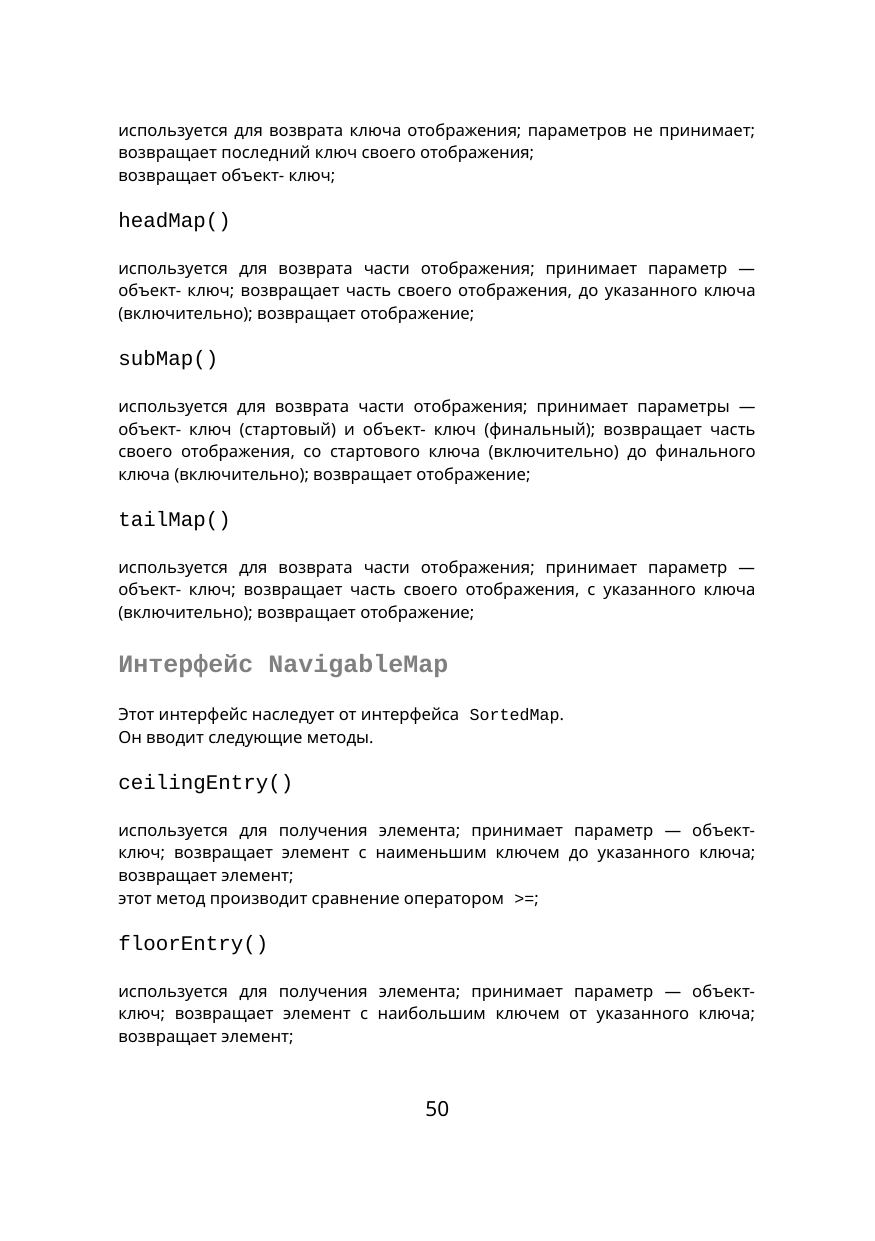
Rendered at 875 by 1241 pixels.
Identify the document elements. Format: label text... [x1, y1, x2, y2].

text subMap() [118, 348, 756, 372]
text возвращает объект- ключ; [118, 163, 756, 186]
text Этот интерфейс наследует от интерфейса SortedMap. [118, 703, 756, 726]
text используется для возврата части отображения; принимает параметр — объект- ключ; возвращает часть своего отображения, с указанного ключа (включительно); возвращает отображение; [118, 555, 756, 623]
text этот метод производит сравнение оператором >=; [118, 886, 756, 909]
text Он вводит следующие методы. [118, 726, 756, 748]
text используется для возврата ключа отображения; параметров не принимает; возвращает последний ключ своего отображения; [118, 118, 756, 163]
text ceilingEntry() [118, 772, 756, 796]
text используется для возврата части отображения; принимает параметр — объект- ключ; возвращает часть своего отображения, до указанного ключа (включительно); возвращает отображение; [118, 256, 756, 324]
text используется для возврата части отображения; принимает параметры — объект- ключ (стартовый) и объект- ключ (финальный); возвращает часть своего отображения, со стартового ключа (включительно) до финального ключа (включительно); возвращает отображение; [118, 394, 756, 485]
text используется для получения элемента; принимает параметр — объект- ключ; возвращает элемент с наименьшим ключем до указанного ключа; возвращает элемент; [118, 818, 756, 886]
text Интерфейс NavigableMap [118, 652, 756, 680]
text используется для получения элемента; принимает параметр — объект- ключ; возвращает элемент с наибольшим ключем от указанного ключа; возвращает элемент; [118, 979, 756, 1047]
text floorEntry() [118, 933, 756, 956]
text tailMap() [118, 509, 756, 532]
text headMap() [118, 210, 756, 233]
